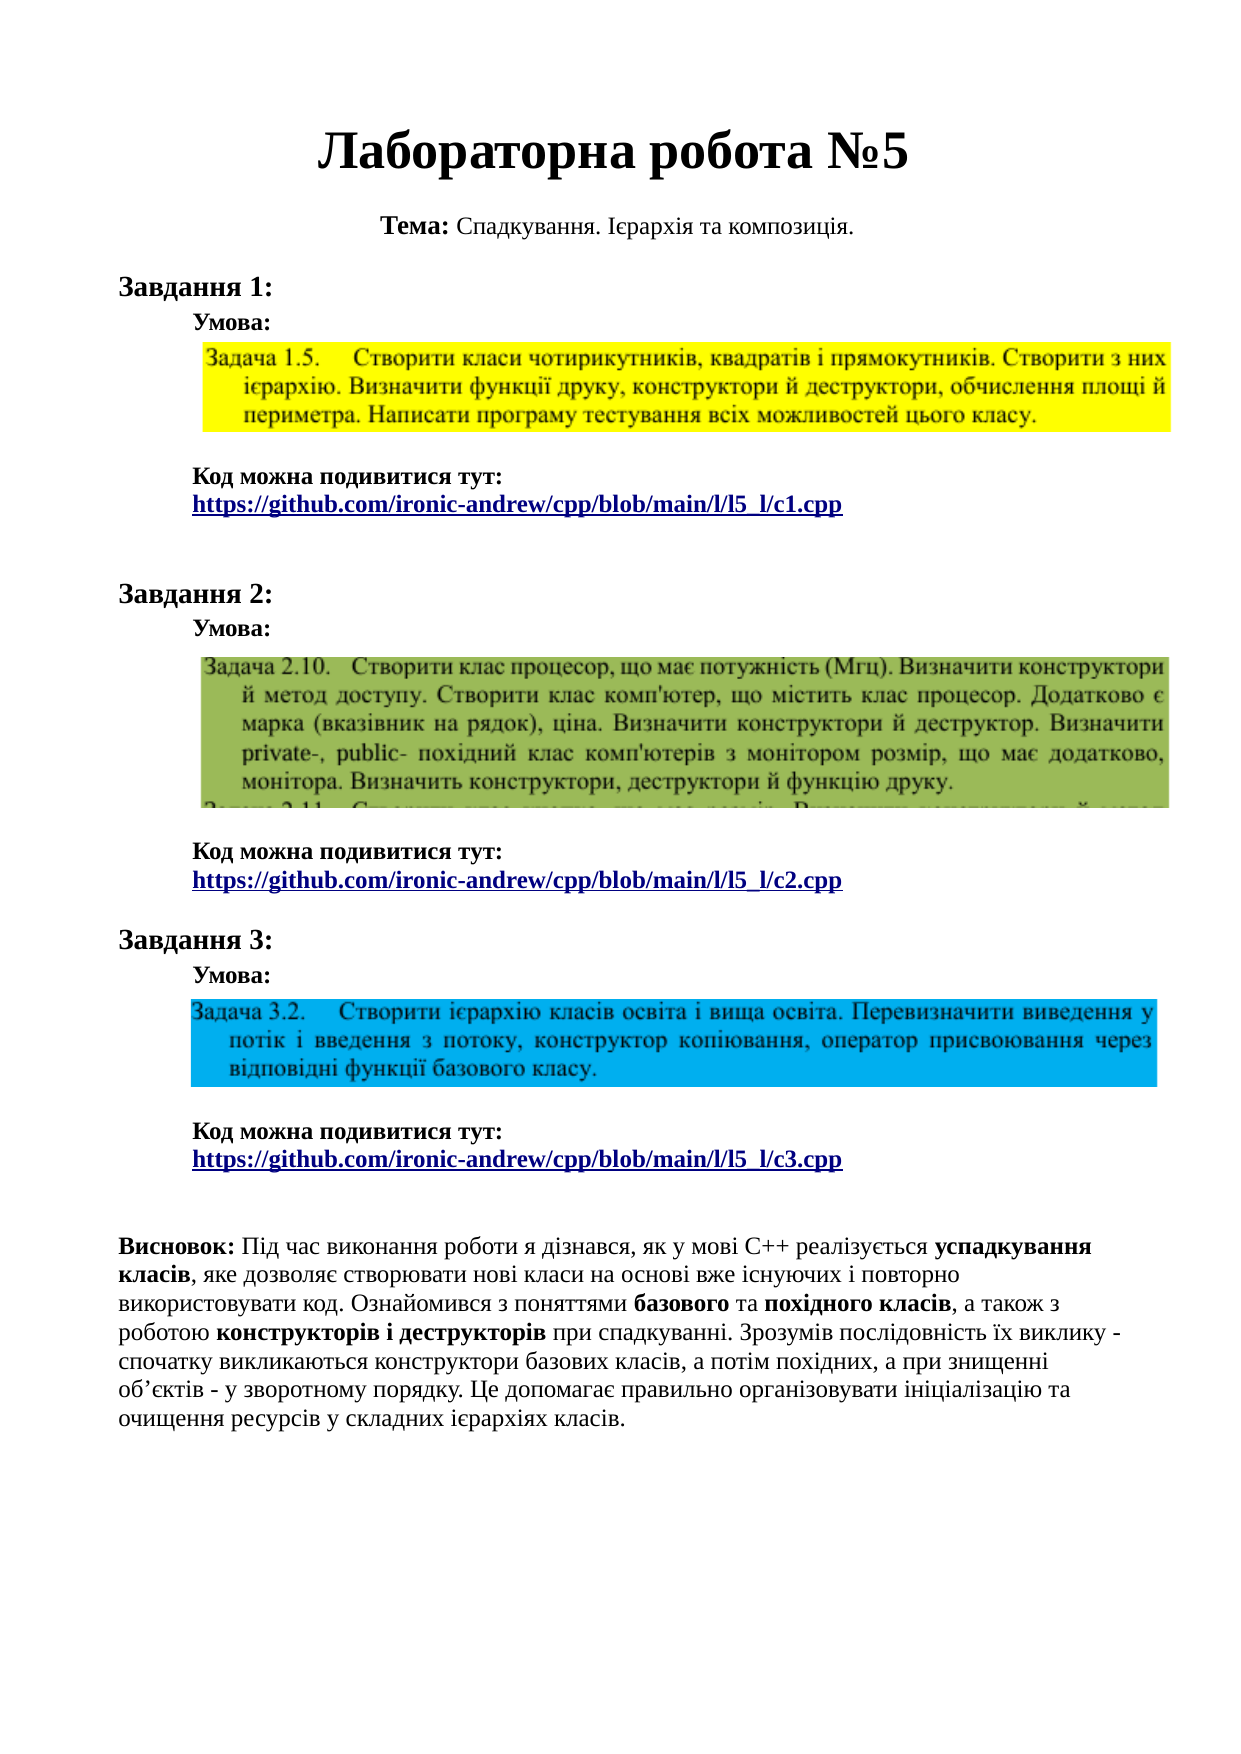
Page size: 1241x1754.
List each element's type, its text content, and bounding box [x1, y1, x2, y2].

picture [192, 342, 1179, 432]
text Завдання 2: [118, 576, 1122, 609]
text Завдання 1: [118, 269, 1122, 303]
text Лабораторна робота №5 [118, 118, 1122, 180]
text https://github.com/ironic-andrew/cpp/blob/main/l/l5_l/c1.cpp [118, 489, 1122, 518]
text Код можна подивитися тут: https://github.com/ironic-andrew/cpp/blob/main/l/l5_l/c3.cpp [118, 1116, 1122, 1173]
text Завдання 3: [118, 922, 1122, 956]
picture [195, 657, 1174, 808]
text Умова: [118, 303, 1122, 336]
text Код можна подивитися тут: [118, 461, 1122, 489]
text Умова: [118, 609, 1122, 643]
text Тема: Спадкування. Ієрархія та композиція. [118, 209, 1122, 240]
text Код можна подивитися тут: https://github.com/ironic-andrew/cpp/blob/main/l/l5_l/c2.cpp [118, 836, 1122, 893]
text Висновок: Під час виконання роботи я дізнався, як у мові C++ реалізується успадкування класів, яке дозволяє створювати нові класи на основі вже існуючих і повторно використовувати код. Ознайомився з поняттями базового та похідного класів, а також з роботою конструкторів і деструкторів при спадкуванні. Зрозумів послідовність їх виклику - спочатку викликаються конструктори базових класів, а потім похідних, а при знищенні об’єктів - у зворотному порядку. Це допомагає правильно організовувати ініціалізацію та очищення ресурсів у складних ієрархіях класів. [118, 1231, 1122, 1432]
text Умова: [118, 956, 1122, 989]
